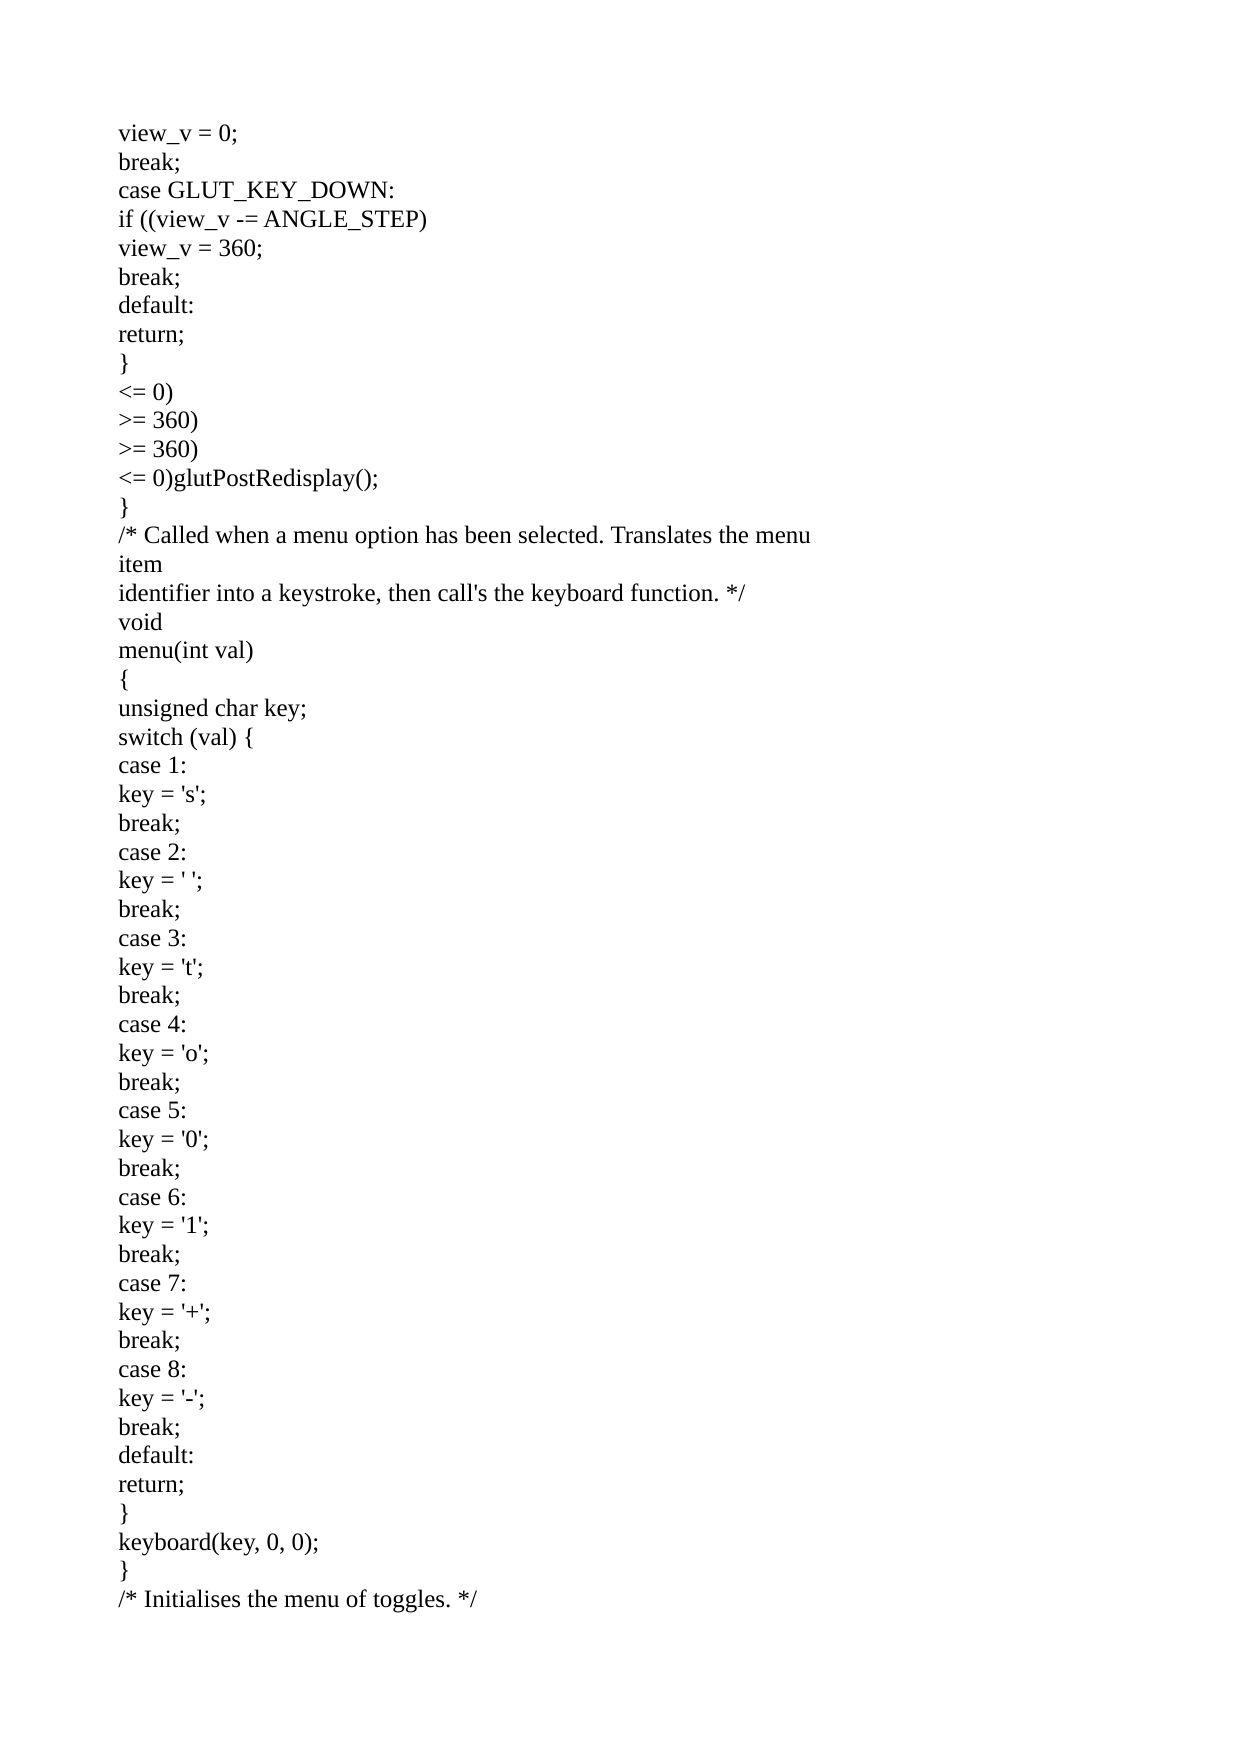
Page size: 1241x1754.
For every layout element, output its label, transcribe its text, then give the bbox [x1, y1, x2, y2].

text <= 0)glutPostRedisplay(); [118, 463, 1122, 492]
text break; [118, 894, 1122, 923]
text return; [118, 1469, 1122, 1498]
text if ((view_v -= ANGLE_STEP) [118, 204, 1122, 233]
text break; [118, 1239, 1122, 1268]
text break; [118, 147, 1122, 176]
text /* Initialises the menu of toggles. */ [118, 1584, 1122, 1613]
text <= 0) [118, 377, 1122, 406]
text key = '-'; [118, 1383, 1122, 1412]
text { [118, 664, 1122, 693]
text break; [118, 981, 1122, 1009]
text view_v = 0; [118, 118, 1122, 147]
text case 7: [118, 1268, 1122, 1297]
text case 2: [118, 837, 1122, 866]
text item [118, 549, 1122, 578]
text case 4: [118, 1009, 1122, 1038]
text >= 360) [118, 434, 1122, 463]
text key = '+'; [118, 1297, 1122, 1326]
text case 6: [118, 1182, 1122, 1211]
text } [118, 1556, 1122, 1584]
text key = '0'; [118, 1124, 1122, 1153]
text case 3: [118, 923, 1122, 952]
text key = 't'; [118, 952, 1122, 981]
text void [118, 607, 1122, 636]
text key = 's'; [118, 779, 1122, 808]
text } [118, 492, 1122, 521]
text >= 360) [118, 406, 1122, 434]
text menu(int val) [118, 636, 1122, 664]
text } [118, 348, 1122, 377]
text identifier into a keystroke, then call's the keyboard function. */ [118, 578, 1122, 607]
text view_v = 360; [118, 233, 1122, 262]
text break; [118, 1412, 1122, 1441]
text case 8: [118, 1354, 1122, 1383]
text break; [118, 1153, 1122, 1182]
text break; [118, 1326, 1122, 1354]
text break; [118, 808, 1122, 837]
text case GLUT_KEY_DOWN: [118, 176, 1122, 204]
text default: [118, 1441, 1122, 1469]
text key = '1'; [118, 1211, 1122, 1239]
text key = ' '; [118, 866, 1122, 894]
text return; [118, 319, 1122, 348]
text key = 'o'; [118, 1038, 1122, 1067]
text break; [118, 262, 1122, 291]
text case 5: [118, 1096, 1122, 1124]
text default: [118, 291, 1122, 319]
text keyboard(key, 0, 0); [118, 1527, 1122, 1556]
text /* Called when a menu option has been selected. Translates the menu [118, 521, 1122, 549]
text } [118, 1498, 1122, 1527]
text unsigned char key; [118, 693, 1122, 722]
text case 1: [118, 751, 1122, 779]
text switch (val) { [118, 722, 1122, 751]
text break; [118, 1067, 1122, 1096]
